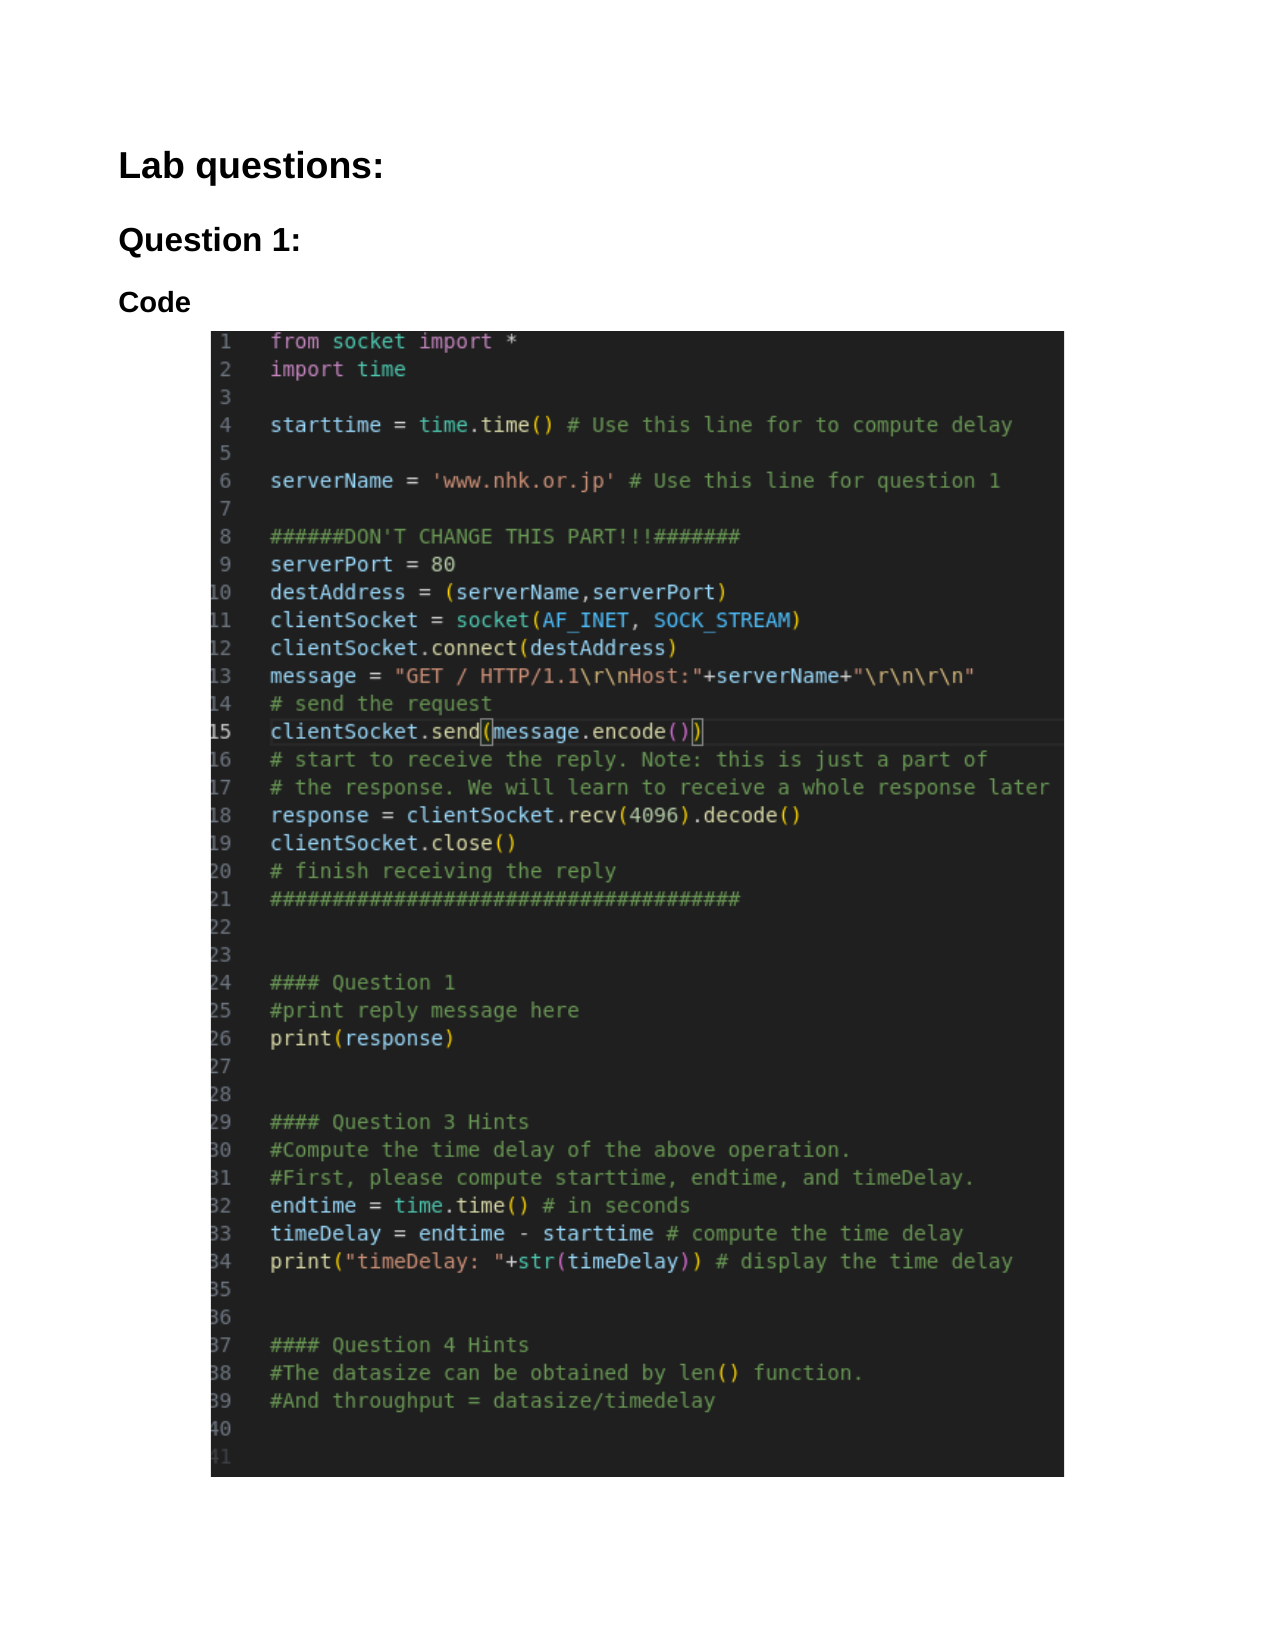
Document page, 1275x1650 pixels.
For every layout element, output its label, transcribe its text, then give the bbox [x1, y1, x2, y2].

subtitle Lab questions: [118, 143, 1157, 186]
picture [210, 331, 1065, 1477]
subtitle Question 1: [118, 219, 1157, 258]
subtitle Code [118, 285, 1157, 319]
